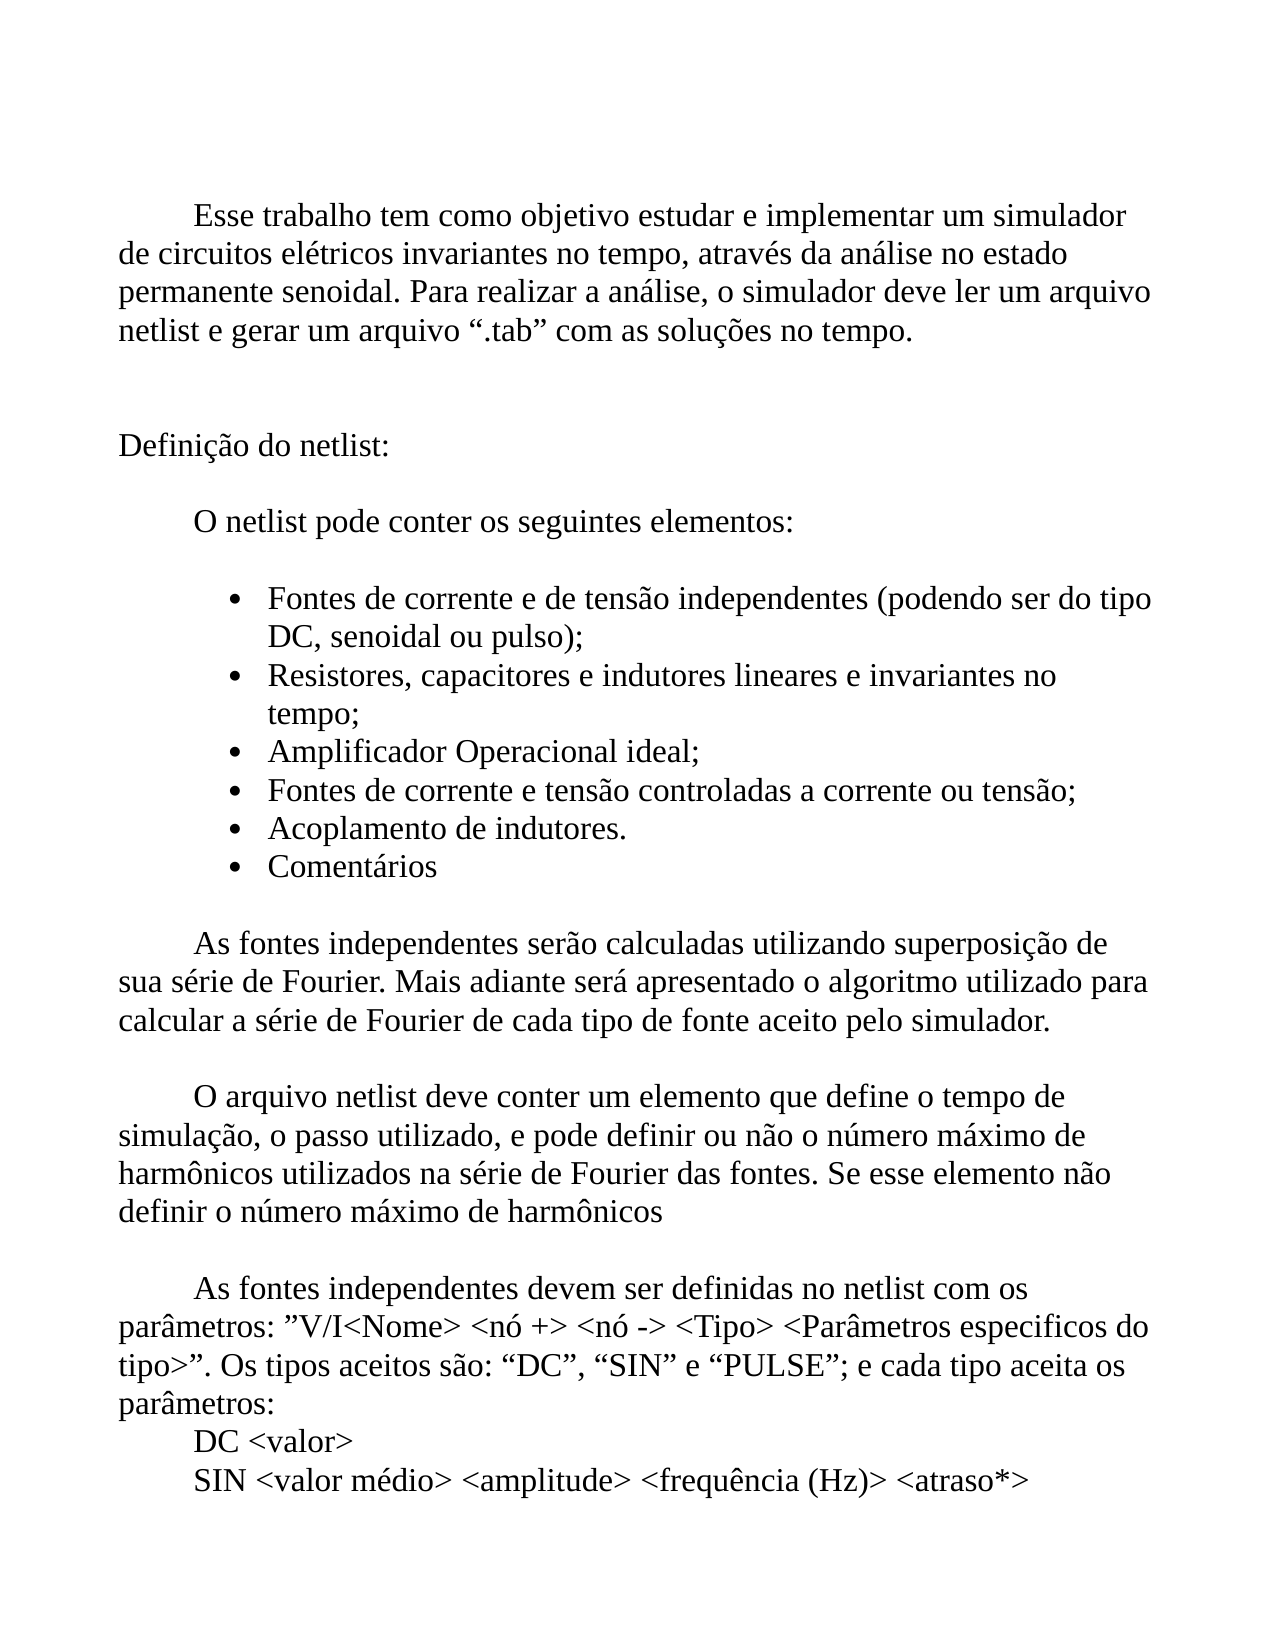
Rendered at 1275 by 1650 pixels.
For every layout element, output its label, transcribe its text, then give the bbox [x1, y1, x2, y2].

text SIN <valor médio> <amplitude> <frequência (Hz)> <atraso*> [118, 1460, 1157, 1498]
list Amplificador Operacional ideal; [230, 731, 1157, 770]
text O netlist pode conter os seguintes elementos: [118, 501, 1157, 540]
text O arquivo netlist deve conter um elemento que define o tempo de simulação, o passo utilizado, e pode definir ou não o número máximo de harmônicos utilizados na série de Fourier das fontes. Se esse elemento não definir o número máximo de harmônicos [118, 1076, 1157, 1230]
text As fontes independentes serão calculadas utilizando superposição de sua série de Fourier. Mais adiante será apresentado o algoritmo utilizado para calcular a série de Fourier de cada tipo de fonte aceito pelo simulador. [118, 923, 1157, 1038]
list Comentários [230, 846, 1157, 885]
text As fontes independentes devem ser definidas no netlist com os parâmetros: ”V/I<Nome> <nó +> <nó -> <Tipo> <Parâmetros especificos do tipo>”. Os tipos aceitos são: “DC”, “SIN” e “PULSE”; e cada tipo aceita os parâmetros: [118, 1268, 1157, 1421]
text Definição do netlist: [118, 425, 1157, 463]
text DC <valor> [118, 1421, 1157, 1460]
list Fontes de corrente e de tensão independentes (podendo ser do tipo DC, senoidal ou pulso); [230, 578, 1157, 655]
text Esse trabalho tem como objetivo estudar e implementar um simulador de circuitos elétricos invariantes no tempo, através da análise no estado permanente senoidal. Para realizar a análise, o simulador deve ler um arquivo netlist e gerar um arquivo “.tab” com as soluções no tempo. [118, 195, 1157, 348]
list Fontes de corrente e tensão controladas a corrente ou tensão; [230, 770, 1157, 808]
list Resistores, capacitores e indutores lineares e invariantes no tempo; [230, 655, 1157, 731]
list Acoplamento de indutores. [230, 808, 1157, 846]
